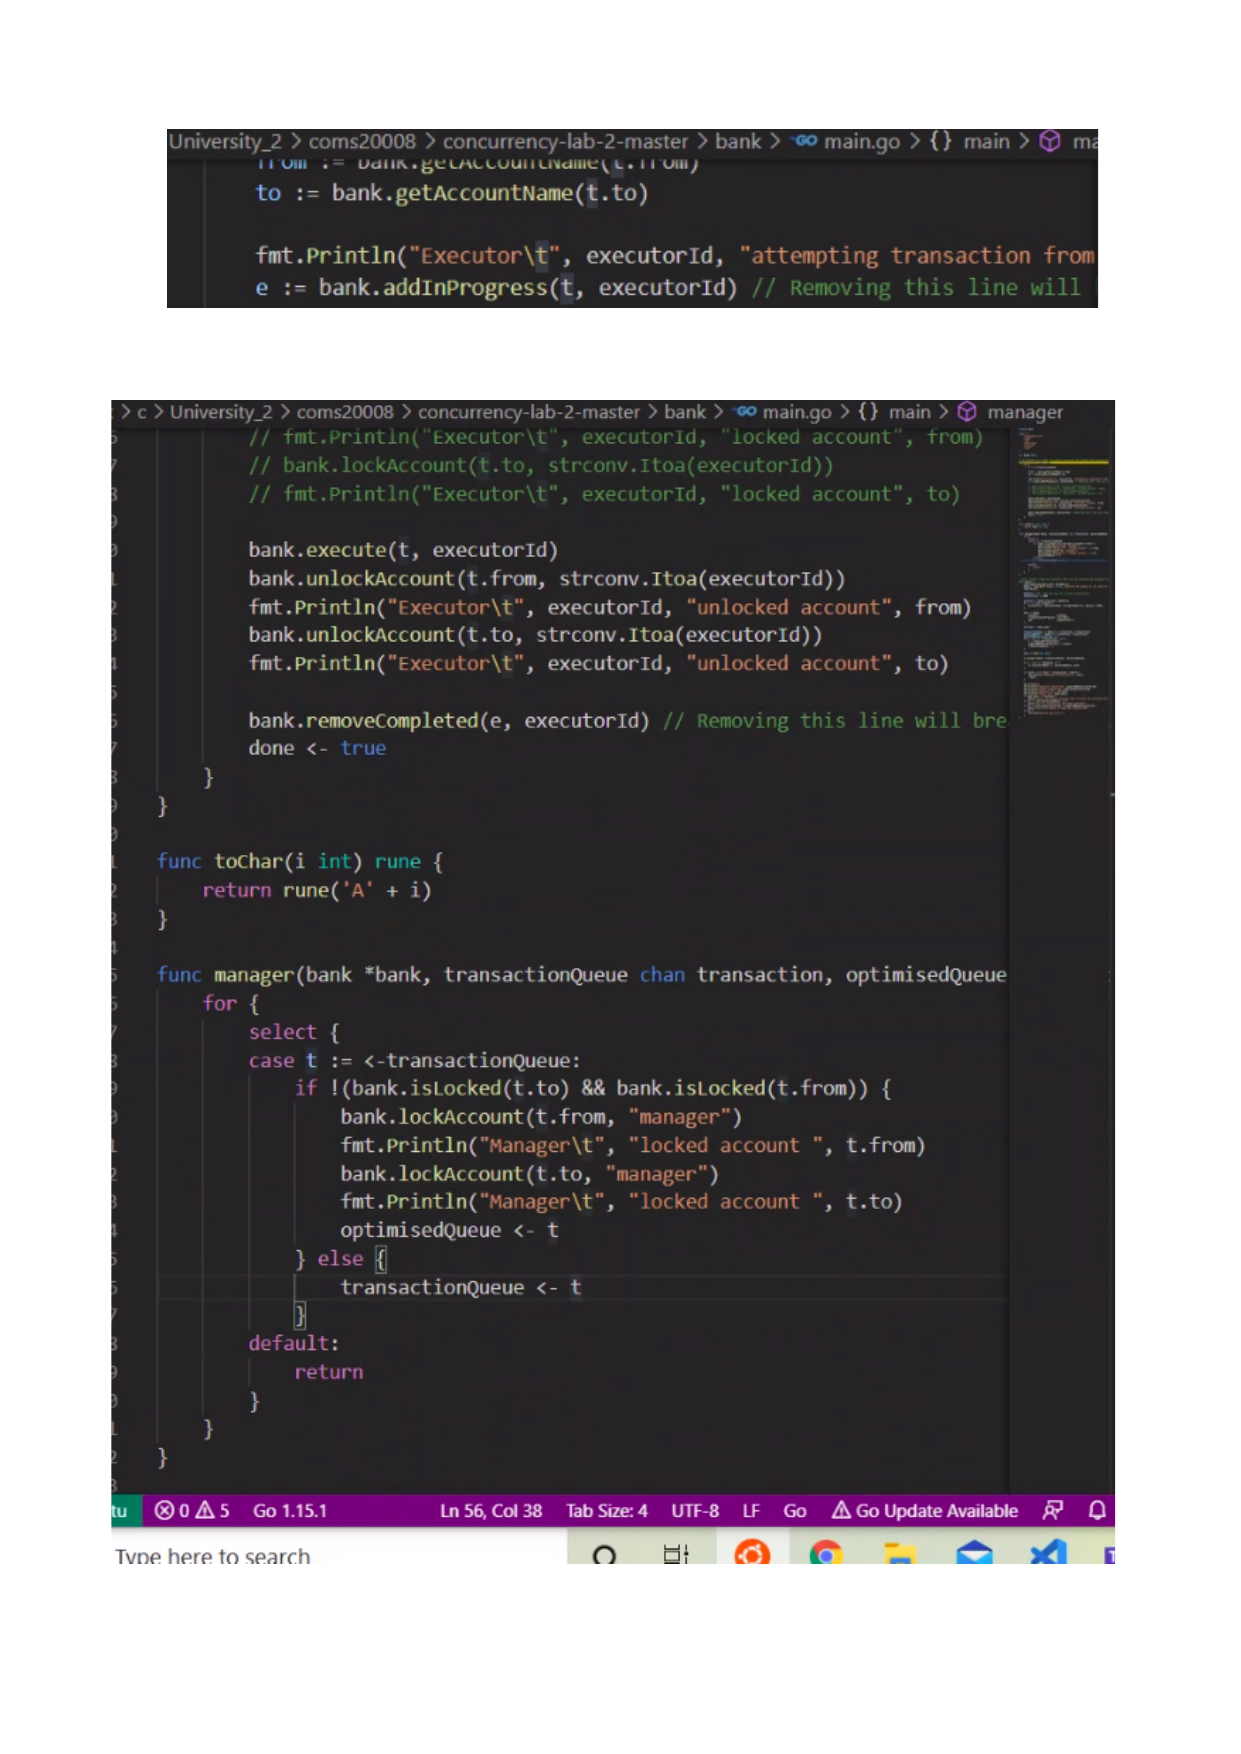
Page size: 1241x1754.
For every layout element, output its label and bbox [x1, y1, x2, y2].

picture [111, 400, 1116, 1564]
picture [167, 129, 1099, 308]
